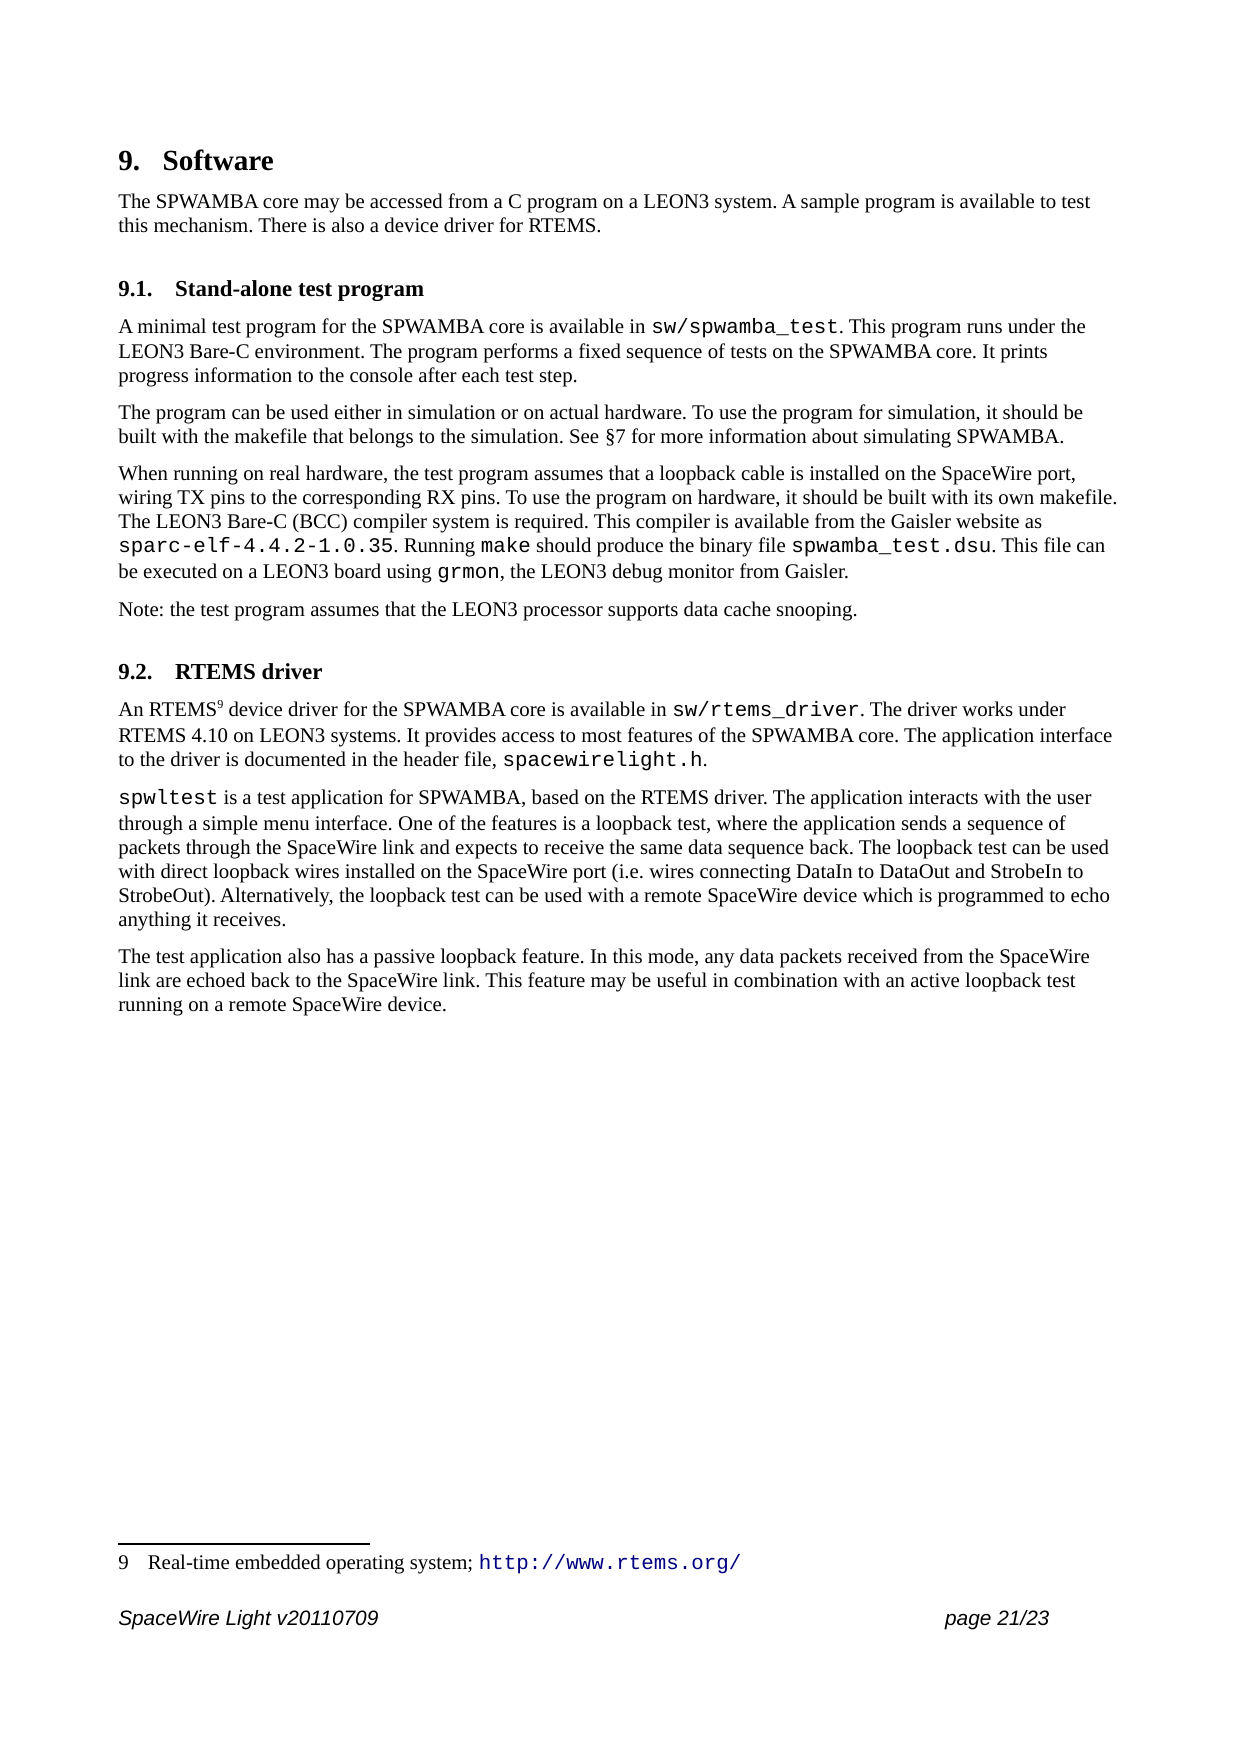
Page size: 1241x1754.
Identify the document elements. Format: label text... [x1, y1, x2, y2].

subtitle RTEMS driver [118, 658, 1122, 685]
text Note: the test program assumes that the LEON3 processor supports data cache snooping. [118, 597, 1122, 621]
text The SPWAMBA core may be accessed from a C program on a LEON3 system. A sample program is available to test this mechanism. There is also a device driver for RTEMS. [118, 189, 1122, 237]
text Real-time embedded operating system; http://www.rtems.org/ [118, 1550, 1122, 1575]
text spwltest is a test application for SPWAMBA, based on the RTEMS driver. The application interacts with the user through a simple menu interface. One of the features is a loopback test, where the application sends a sequence of packets through the SpaceWire link and expects to receive the same data sequence back. The loopback test can be used with direct loopback wires installed on the SpaceWire port (i.e. wires connecting DataIn to DataOut and StrobeIn to StrobeOut). Alternatively, the loopback test can be used with a remote SpaceWire device which is programmed to echo anything it receives. [118, 785, 1122, 931]
text A minimal test program for the SPWAMBA core is available in sw/spwamba_test. This program runs under the LEON3 Bare-C environment. The program performs a fixed sequence of tests on the SPWAMBA core. It prints progress information to the console after each test step. [118, 314, 1122, 387]
text An RTEMS device driver for the SPWAMBA core is available in sw/rtems_driver. The driver works under RTEMS 4.10 on LEON3 systems. It provides access to most features of the SPWAMBA core. The application interface to the driver is documented in the header file, spacewirelight.h. [118, 697, 1122, 773]
subtitle Stand-alone test program [118, 275, 1122, 301]
text The test application also has a passive loopback feature. In this mode, any data packets received from the SpaceWire link are echoed back to the SpaceWire link. This feature may be useful in combination with an active loopback test running on a remote SpaceWire device. [118, 944, 1122, 1016]
text When running on real hardware, the test program assumes that a loopback cable is installed on the SpaceWire port, wiring TX pins to the corresponding RX pins. To use the program on hardware, it should be built with its own makefile. The LEON3 Bare-C (BCC) compiler system is required. This compiler is available from the Gaisler website as sparc-elf-4.4.2-1.0.35. Running make should produce the binary file spwamba_test.dsu. This file can be executed on a LEON3 board using grmon, the LEON3 debug monitor from Gaisler. [118, 461, 1122, 584]
text The program can be used either in simulation or on actual hardware. To use the program for simulation, it should be built with the makefile that belongs to the simulation. See §7 for more information about simulating SPWAMBA. [118, 400, 1122, 448]
subtitle Software [118, 143, 1122, 177]
